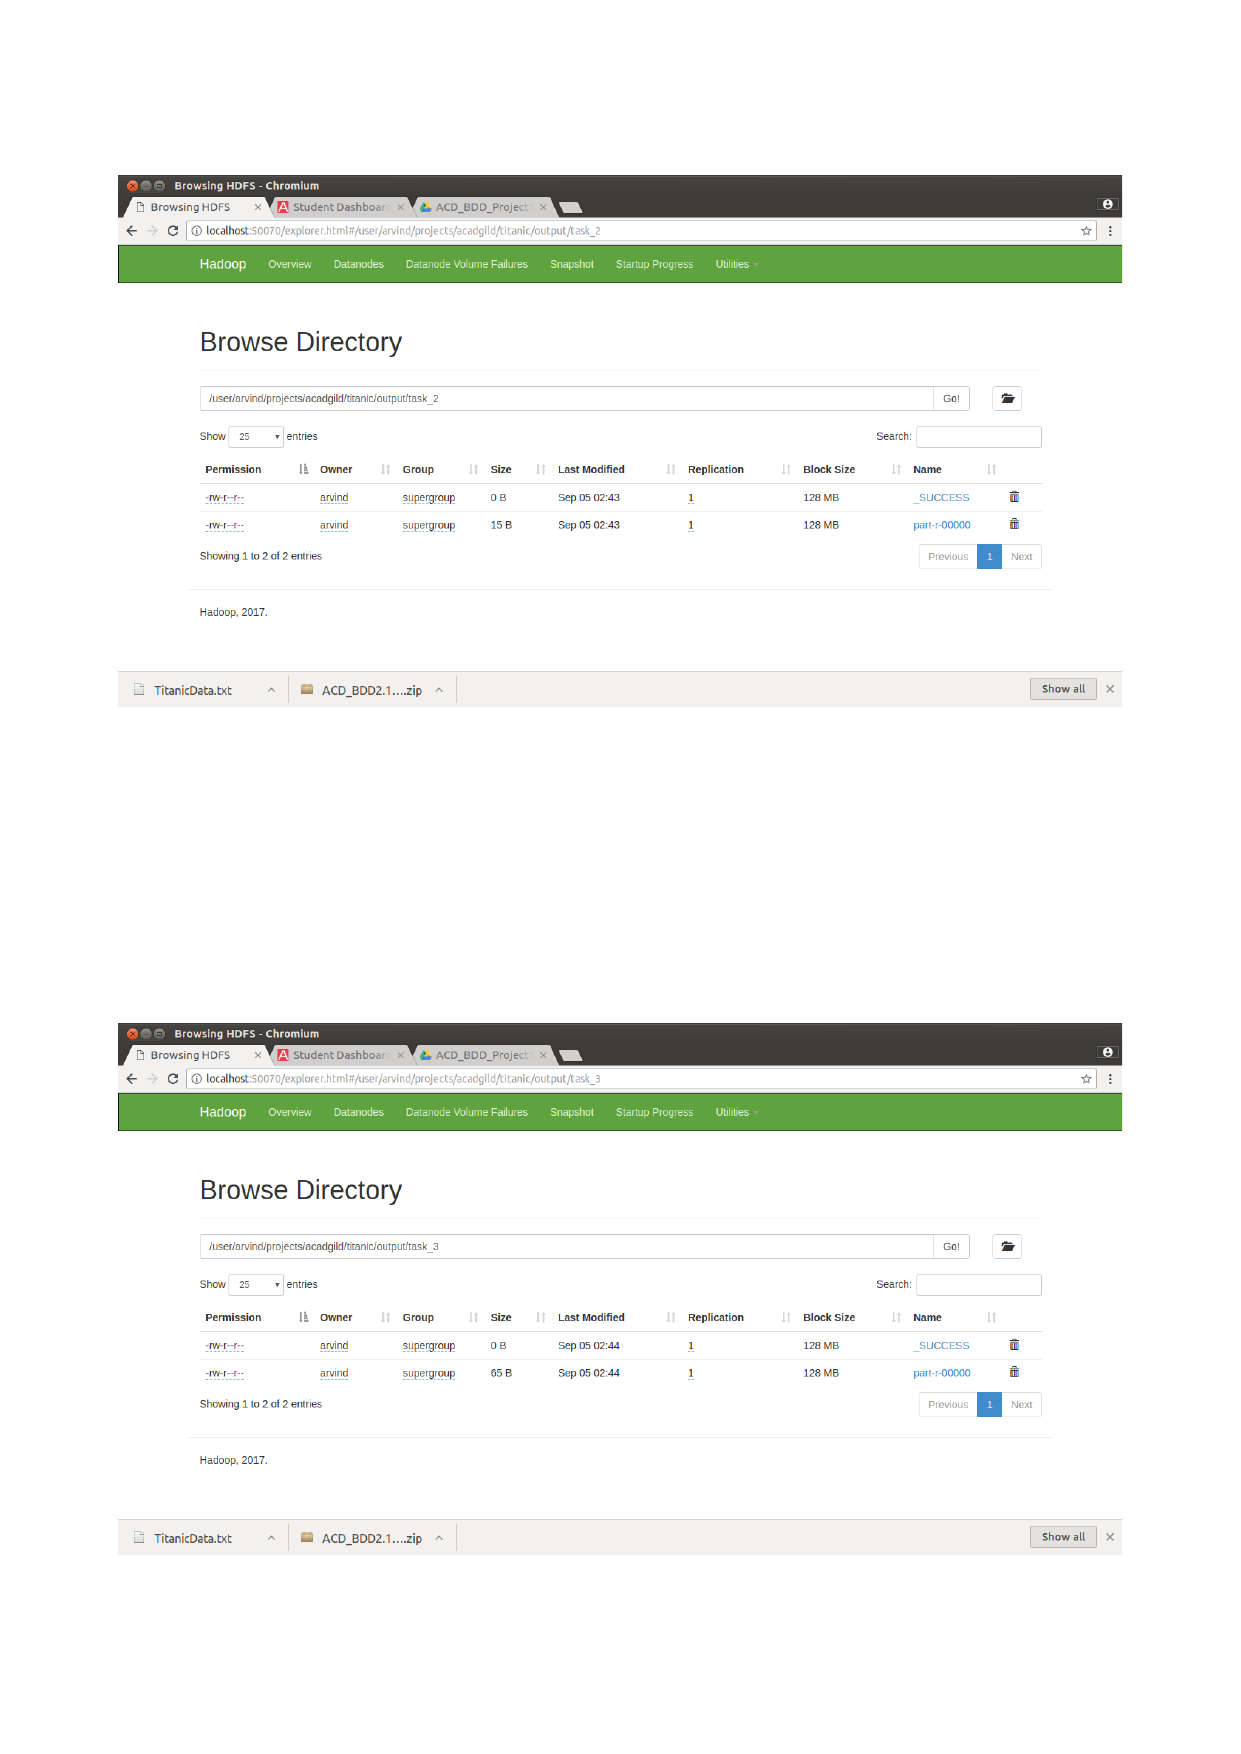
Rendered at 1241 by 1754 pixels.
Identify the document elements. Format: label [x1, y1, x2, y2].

picture [118, 1023, 1123, 1555]
picture [118, 175, 1123, 707]
